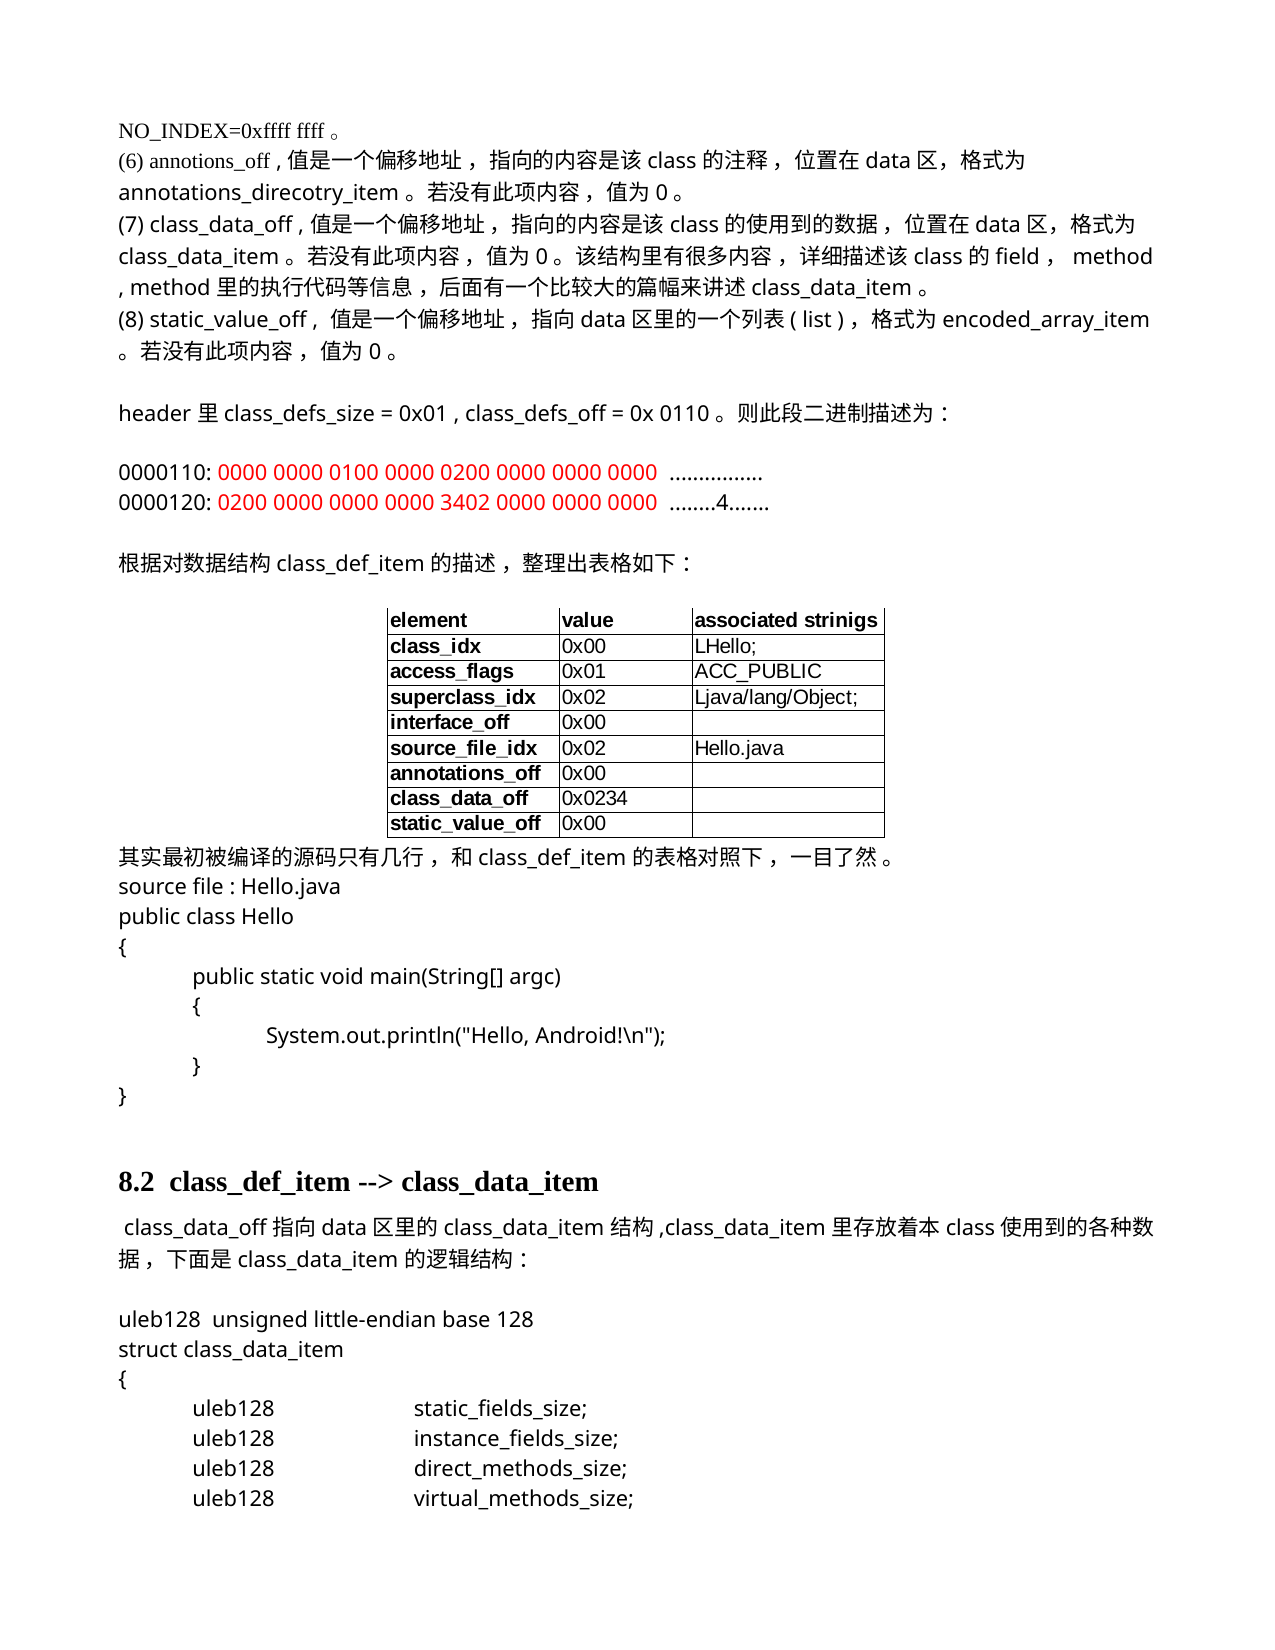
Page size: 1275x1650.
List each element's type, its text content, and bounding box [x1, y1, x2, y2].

text } [118, 1050, 1157, 1080]
text uleb128 static_fields_size; [118, 1393, 1157, 1423]
text { [118, 931, 1157, 961]
text (8) static_value_off , 值是一个偏移地址 ，指向 data 区里的一个列表 ( list ) ，格式为 encoded_array_item 。若没有此项内容 ，值为 0 。 [118, 302, 1157, 366]
text 0000110: 0000 0000 0100 0000 0200 0000 0000 0000 ................ [118, 457, 1157, 487]
text { [118, 1363, 1157, 1393]
text 0000120: 0200 0000 0000 0000 3402 0000 0000 0000 ........4....... [118, 487, 1157, 517]
text header 里 class_defs_size = 0x01 , class_defs_off = 0x 0110 。则此段二进制描述为 ： [118, 396, 1157, 427]
text uleb128 instance_fields_size; [118, 1423, 1157, 1453]
text public static void main(String[] argc) [118, 961, 1157, 990]
text NO_INDEX=0xffff ffff 。 [118, 118, 1157, 143]
subtitle 8.2 class_def_item --> class_data_item [118, 1164, 1157, 1198]
text uleb128 virtual_methods_size; [118, 1482, 1157, 1512]
text 其实最初被编译的源码只有几行 ，和 class_def_item 的表格对照下 ，一目了然 。 [118, 608, 1157, 871]
text uleb128 unsigned little-endian base 128 [118, 1304, 1157, 1333]
text public class Hello [118, 901, 1157, 931]
text 根据对数据结构 class_def_item 的描述 ，整理出表格如下 ： [118, 546, 1157, 578]
text System.out.println("Hello, Android!\n"); [118, 1020, 1157, 1050]
text source file : Hello.java [118, 871, 1157, 901]
text uleb128 direct_methods_size; [118, 1453, 1157, 1482]
text { [118, 990, 1157, 1020]
text (7) class_data_off , 值是一个偏移地址 ，指向的内容是该 class 的使用到的数据 ，位置在 data 区，格式为 class_data_item 。若没有此项内容 ，值为 0 。该结构里有很多内容 ，详细描述该 class 的 field ， method , method 里的执行代码等信息 ，后面有一个比较大的篇幅来讲述 class_data_item 。 [118, 207, 1157, 302]
text } [118, 1080, 1157, 1109]
text (6) annotions_off , 值是一个偏移地址 ，指向的内容是该 class 的注释 ，位置在 data 区，格式为 annotations_direcotry_item 。若没有此项内容 ，值为 0 。 [118, 143, 1157, 207]
text class_data_off 指向 data 区里的 class_data_item 结构 ,class_data_item 里存放着本 class 使用到的各种数据 ，下面是 class_data_item 的逻辑结构 ： [118, 1210, 1157, 1274]
text struct class_data_item [118, 1333, 1157, 1363]
